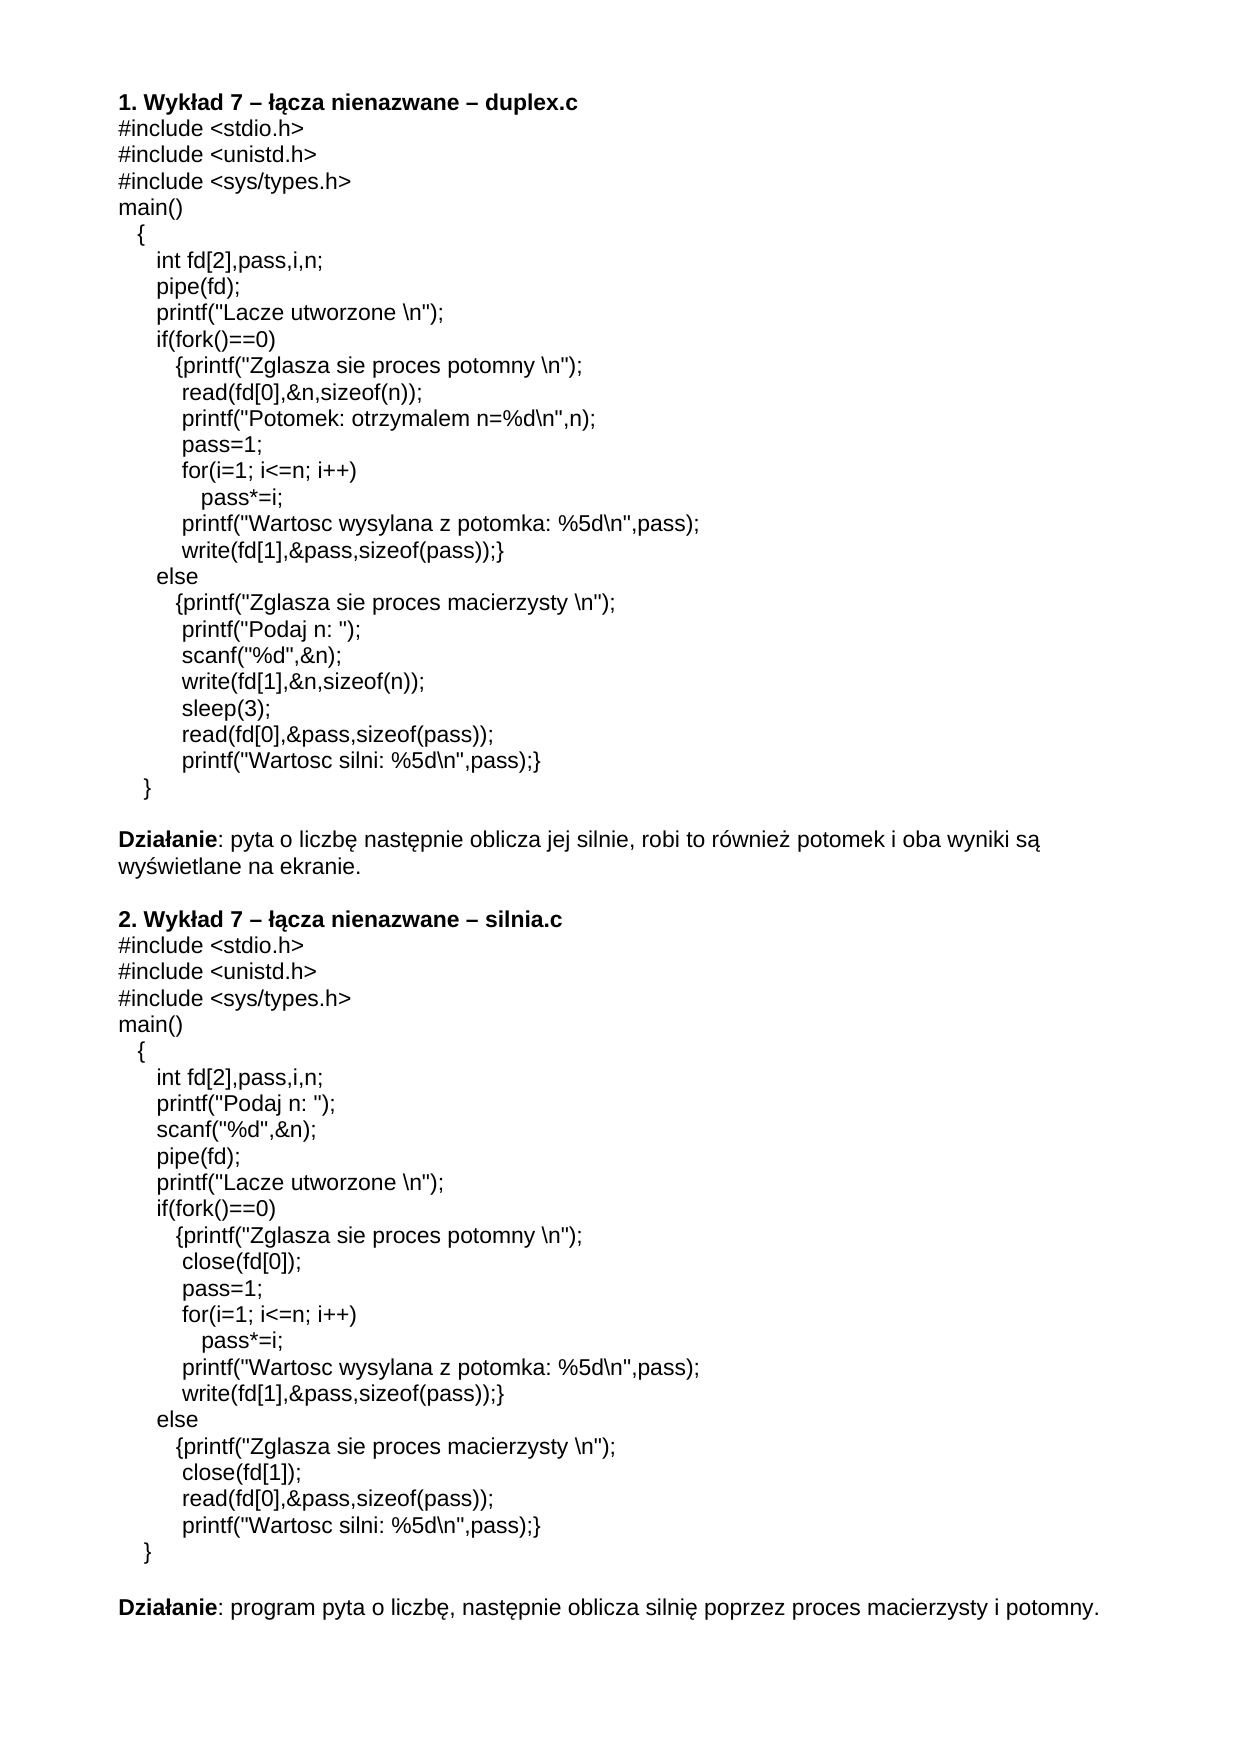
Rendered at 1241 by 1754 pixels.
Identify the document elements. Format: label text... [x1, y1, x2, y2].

text main() [118, 1011, 1122, 1037]
text printf("Lacze utworzone \n"); [118, 299, 1122, 326]
text printf("Wartosc silni: %5d\n",pass);} [118, 1512, 1122, 1538]
text pipe(fd); [118, 273, 1122, 299]
text #include <stdio.h> [118, 932, 1122, 958]
text pass=1; [118, 431, 1122, 457]
text for(i=1; i<=n; i++) [118, 457, 1122, 484]
text { [118, 1037, 1122, 1064]
text printf("Potomek: otrzymalem n=%d\n",n); [118, 405, 1122, 431]
text write(fd[1],&pass,sizeof(pass));} [118, 1380, 1122, 1406]
text scanf("%d",&n); [118, 642, 1122, 668]
text {printf("Zglasza sie proces macierzysty \n"); [118, 589, 1122, 616]
text int fd[2],pass,i,n; [118, 1064, 1122, 1090]
text if(fork()==0) [118, 326, 1122, 352]
text {printf("Zglasza sie proces potomny \n"); [118, 352, 1122, 378]
text printf("Wartosc wysylana z potomka: %5d\n",pass); [118, 1353, 1122, 1380]
text { [118, 220, 1122, 247]
text else [118, 1406, 1122, 1433]
text read(fd[0],&pass,sizeof(pass)); [118, 1485, 1122, 1512]
text {printf("Zglasza sie proces macierzysty \n"); [118, 1433, 1122, 1459]
text pass*=i; [118, 484, 1122, 510]
text printf("Podaj n: "); [118, 1090, 1122, 1116]
text printf("Lacze utworzone \n"); [118, 1169, 1122, 1195]
text Działanie: pyta o liczbę następnie oblicza jej silnie, robi to również potomek i oba wyniki są wyświetlane na ekranie. [118, 826, 1122, 879]
text Działanie: program pyta o liczbę, następnie oblicza silnię poprzez proces macierzysty i potomny. [118, 1594, 1122, 1620]
text {printf("Zglasza sie proces potomny \n"); [118, 1222, 1122, 1248]
text } [118, 774, 1122, 800]
text #include <stdio.h> [118, 115, 1122, 141]
text 2. Wykład 7 – łącza nienazwane – silnia.c [118, 906, 1122, 932]
text close(fd[0]); [118, 1248, 1122, 1274]
text scanf("%d",&n); [118, 1116, 1122, 1143]
text pass=1; [118, 1274, 1122, 1301]
text } [118, 1538, 1122, 1564]
text for(i=1; i<=n; i++) [118, 1301, 1122, 1327]
text #include <unistd.h> [118, 958, 1122, 984]
text pipe(fd); [118, 1143, 1122, 1169]
text printf("Podaj n: "); [118, 616, 1122, 642]
text write(fd[1],&n,sizeof(n)); [118, 668, 1122, 695]
text int fd[2],pass,i,n; [118, 247, 1122, 273]
text read(fd[0],&n,sizeof(n)); [118, 378, 1122, 405]
text pass*=i; [118, 1327, 1122, 1353]
text main() [118, 194, 1122, 220]
text #include <sys/types.h> [118, 168, 1122, 194]
text sleep(3); [118, 695, 1122, 721]
text close(fd[1]); [118, 1459, 1122, 1485]
text else [118, 563, 1122, 589]
text if(fork()==0) [118, 1195, 1122, 1222]
text printf("Wartosc wysylana z potomka: %5d\n",pass); [118, 510, 1122, 537]
text #include <sys/types.h> [118, 984, 1122, 1011]
text printf("Wartosc silni: %5d\n",pass);} [118, 747, 1122, 774]
text #include <unistd.h> [118, 141, 1122, 168]
text read(fd[0],&pass,sizeof(pass)); [118, 721, 1122, 747]
text 1. Wykład 7 – łącza nienazwane – duplex.c [118, 88, 1122, 115]
text write(fd[1],&pass,sizeof(pass));} [118, 537, 1122, 563]
